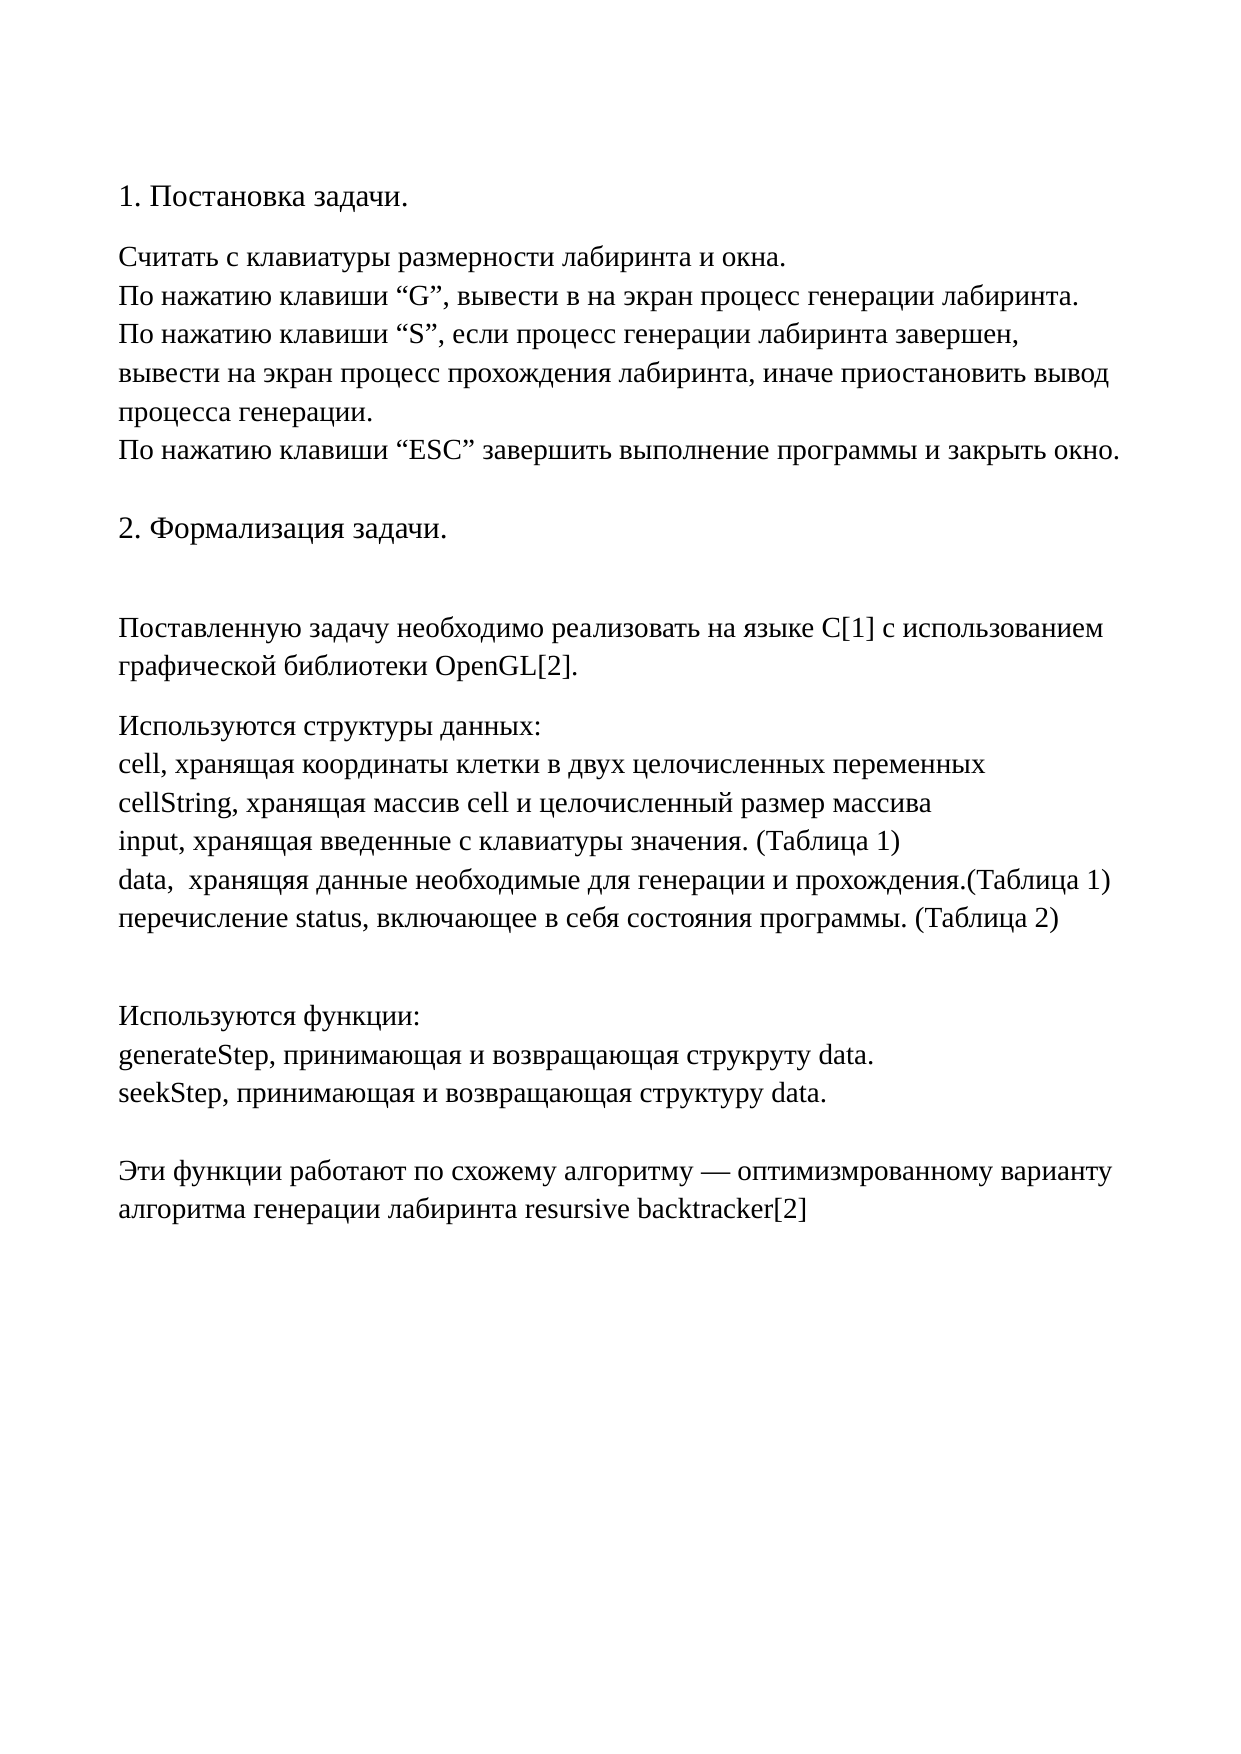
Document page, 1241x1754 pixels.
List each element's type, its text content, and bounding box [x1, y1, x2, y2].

text Поставленную задачу необходимо реализовать на языке C[1] с использованием графической библиотеки OpenGL[2]. [118, 610, 1122, 682]
text Используются функции: generateStep, принимающая и возвращающая струкруту data. seekStep, принимающая и возвращающая структуру data. Эти функции работают по схожему алгоритму — оптимизмрованному варианту алгоритма генерации лабиринта resursive backtracker[2] [118, 960, 1122, 1225]
text Считать с клавиатуры размерности лабиринта и окна. По нажатию клавиши “G”, вывести в на экран процесс генерации лабиринта. По нажатию клавиши “S”, если процесс генерации лабиринта завершен, вывести на экран процесс прохождения лабиринта, иначе приостановить вывод процесса генерации. По нажатию клавиши “ESC” завершить выполнение программы и закрыть окно. 2. Формализация задачи. [118, 239, 1122, 584]
text 1. Постановка задачи. [118, 177, 1122, 213]
text Используются структуры данных: cell, хранящая координаты клетки в двух целочисленных переменных cellString, хранящая массив cell и целочисленный размер массива input, хранящая введенные с клавиатуры значения. (Таблица 1) data, хранящяя данные необходимые для генерации и прохождения.(Таблица 1) перечисление status, включающее в себя состояния программы. (Таблица 2) [118, 708, 1122, 934]
